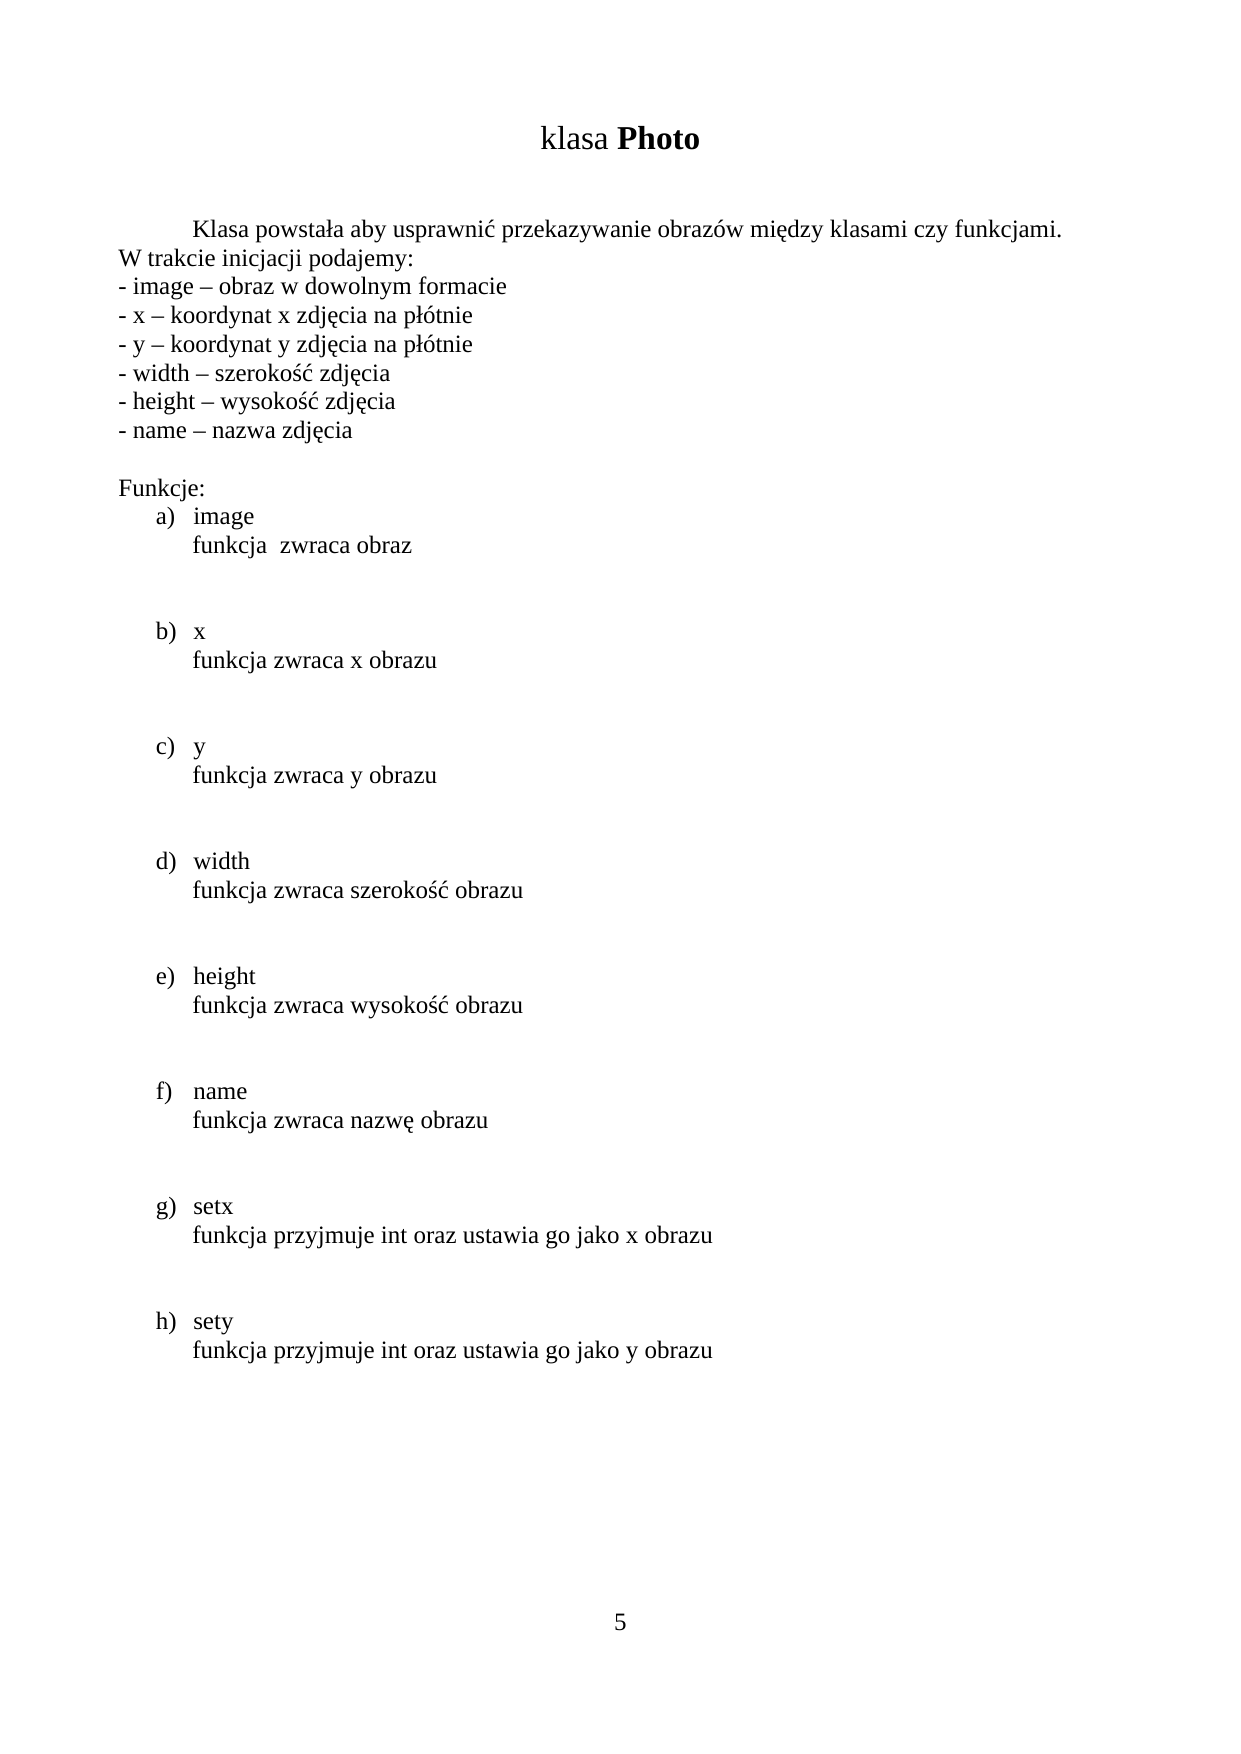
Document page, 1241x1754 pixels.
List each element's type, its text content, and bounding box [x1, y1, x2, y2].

text funkcja przyjmuje int oraz ustawia go jako y obrazu [118, 1335, 1122, 1364]
list x [156, 616, 1122, 645]
text funkcja zwraca x obrazu [118, 645, 1122, 674]
list width [156, 846, 1122, 875]
text W trakcie inicjacji podajemy: [118, 243, 1122, 271]
text - height – wysokość zdjęcia [118, 386, 1122, 415]
text - width – szerokość zdjęcia [118, 358, 1122, 386]
list setx [156, 1191, 1122, 1220]
list height [156, 961, 1122, 990]
text funkcja zwraca nazwę obrazu [118, 1105, 1122, 1134]
list name [156, 1076, 1122, 1105]
text funkcja zwraca wysokość obrazu [118, 990, 1122, 1019]
text - x – koordynat x zdjęcia na płótnie [118, 300, 1122, 329]
text Klasa powstała aby usprawnić przekazywanie obrazów między klasami czy funkcjami. [118, 214, 1122, 243]
text klasa Photo [118, 118, 1122, 156]
text Funkcje: [118, 473, 1122, 501]
text - image – obraz w dowolnym formacie [118, 271, 1122, 300]
text - name – nazwa zdjęcia [118, 415, 1122, 444]
text funkcja przyjmuje int oraz ustawia go jako x obrazu [118, 1220, 1122, 1249]
text funkcja zwraca y obrazu [118, 760, 1122, 789]
text funkcja zwraca obraz [118, 530, 1122, 559]
text - y – koordynat y zdjęcia na płótnie [118, 329, 1122, 358]
list y [156, 731, 1122, 760]
list image [156, 501, 1122, 530]
list sety [156, 1306, 1122, 1335]
text funkcja zwraca szerokość obrazu [118, 875, 1122, 904]
